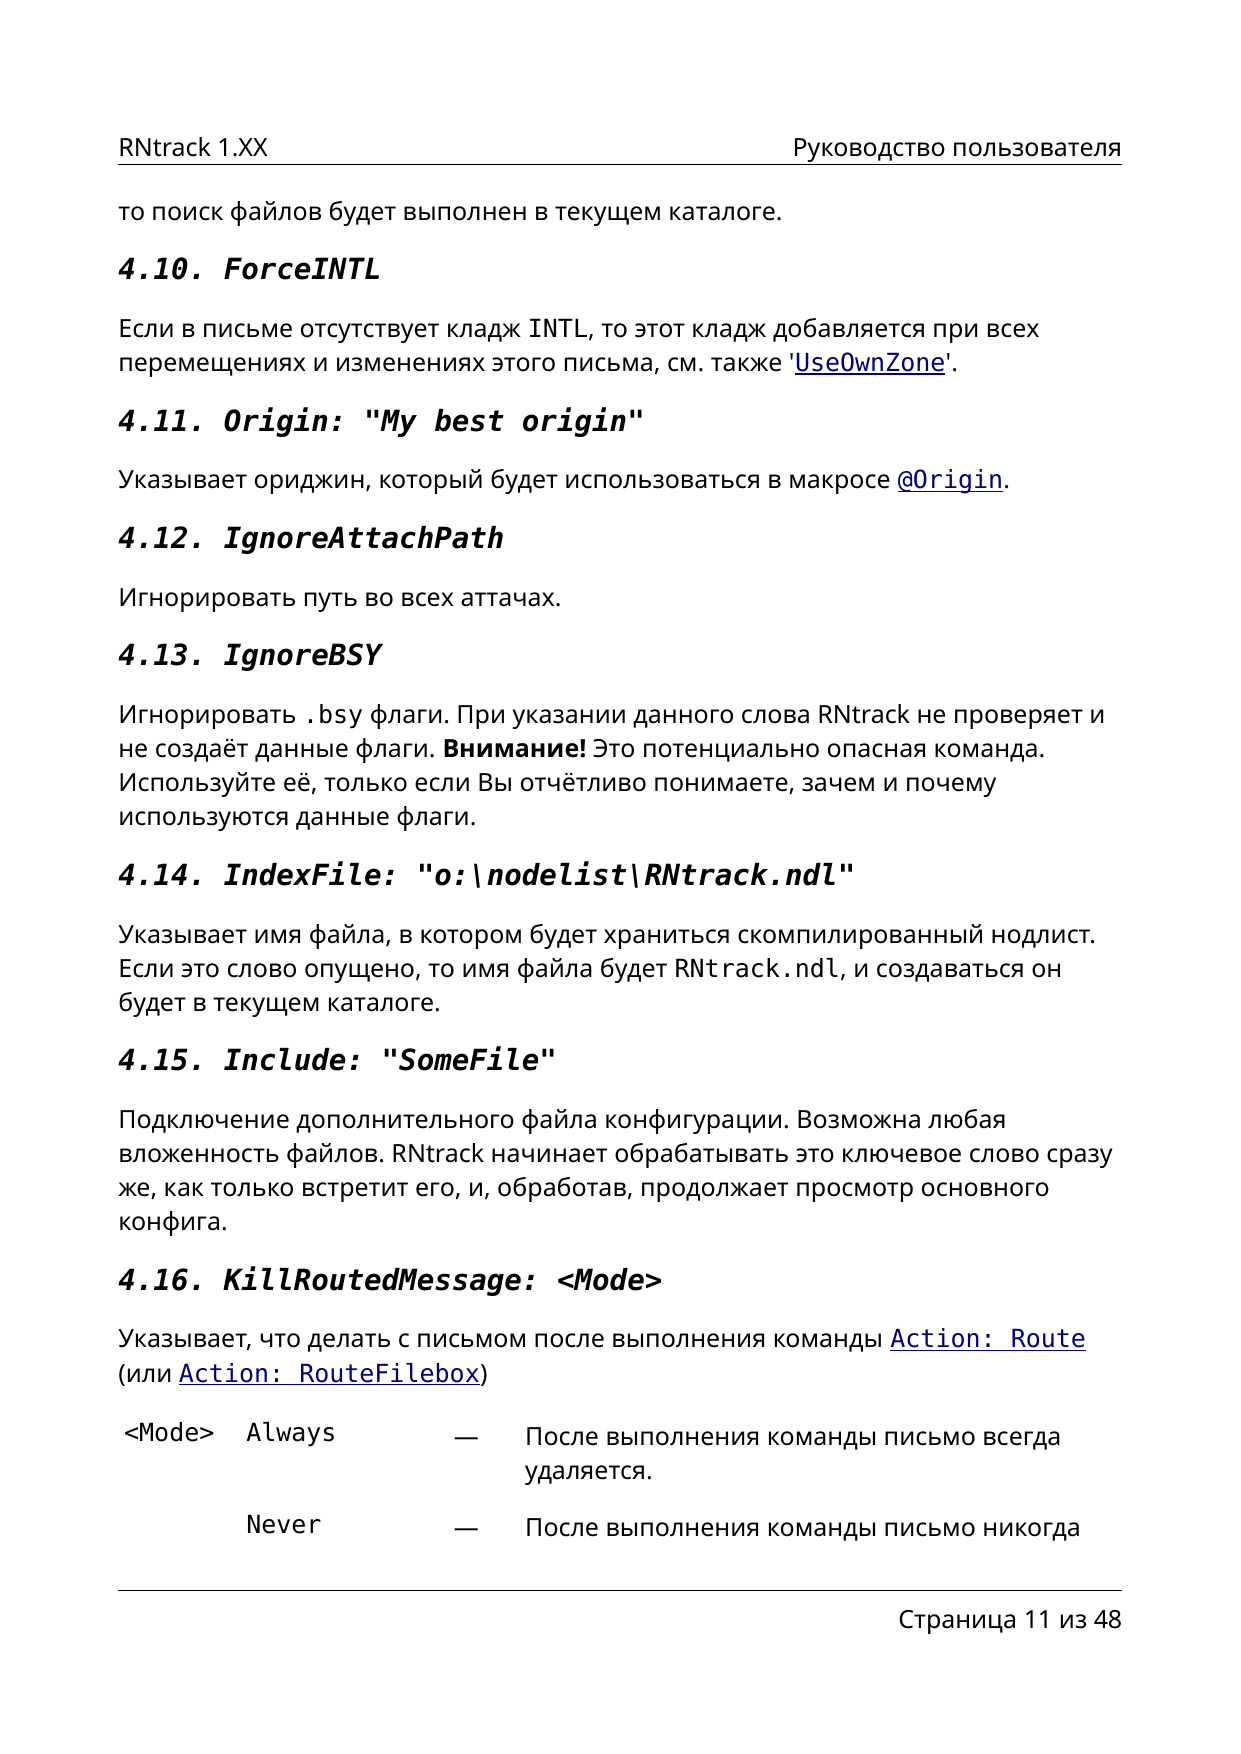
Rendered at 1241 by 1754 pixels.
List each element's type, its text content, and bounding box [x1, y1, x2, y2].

table_cell После выполнения команды письмо никогда [519, 1493, 1122, 1550]
subtitle KillRoutedMessage: <Mode> [118, 1263, 1122, 1297]
text Игнорировать .bsy флаги. При указании данного слова RNtrack не проверяет и не создаёт данные флаги. Внимание! Это потенциально опасная команда. Используйте её, только если Вы отчётливо понимаете, зачем и почему используются данные флаги. [118, 697, 1122, 833]
table_header — [413, 1401, 519, 1492]
table_cell [118, 1493, 240, 1550]
subtitle Origin: "My best origin" [118, 404, 1122, 438]
subtitle ForceINTL [118, 253, 1122, 287]
table_header <Mode> [118, 1401, 240, 1492]
subtitle IndexFile: "o:\nodelist\RNtrack.ndl" [118, 858, 1122, 892]
table_cell — [413, 1493, 519, 1550]
subtitle IgnoreAttachPath [118, 521, 1122, 555]
text Игнорировать путь во всех аттачах. [118, 579, 1122, 613]
text Указывает имя файла, в котором будет храниться скомпилированный нодлист. Если это слово опущено, то имя файла будет RNtrack.ndl, и создаваться он будет в текущем каталоге. [118, 916, 1122, 1018]
text Указывает ориджин, который будет использоваться в макросе @Origin. [118, 462, 1122, 496]
subtitle Include: "SomeFile" [118, 1043, 1122, 1077]
table_cell Never [240, 1493, 413, 1550]
subtitle IgnoreBSY [118, 638, 1122, 672]
text то поиск файлов будет выполнен в текущем каталоге. [118, 193, 1122, 228]
table_header После выполнения команды письмо всегда удаляется. [519, 1401, 1122, 1492]
text Подключение дополнительного файла конфигурации. Возможна любая вложенность файлов. RNtrack начинает обрабатывать это ключевое слово сразу же, как только встретит его, и, обработав, продолжает просмотр основного конфига. [118, 1102, 1122, 1238]
text Если в письме отсутствует кладж INTL, то этот кладж добавляется при всех перемещениях и изменениях этого письма, см. также ''. [118, 311, 1122, 379]
table_header Always [240, 1401, 413, 1492]
text Указывает, что делать с письмом после выполнения команды Action: Route (или Action: RouteFilebox) [118, 1321, 1122, 1389]
